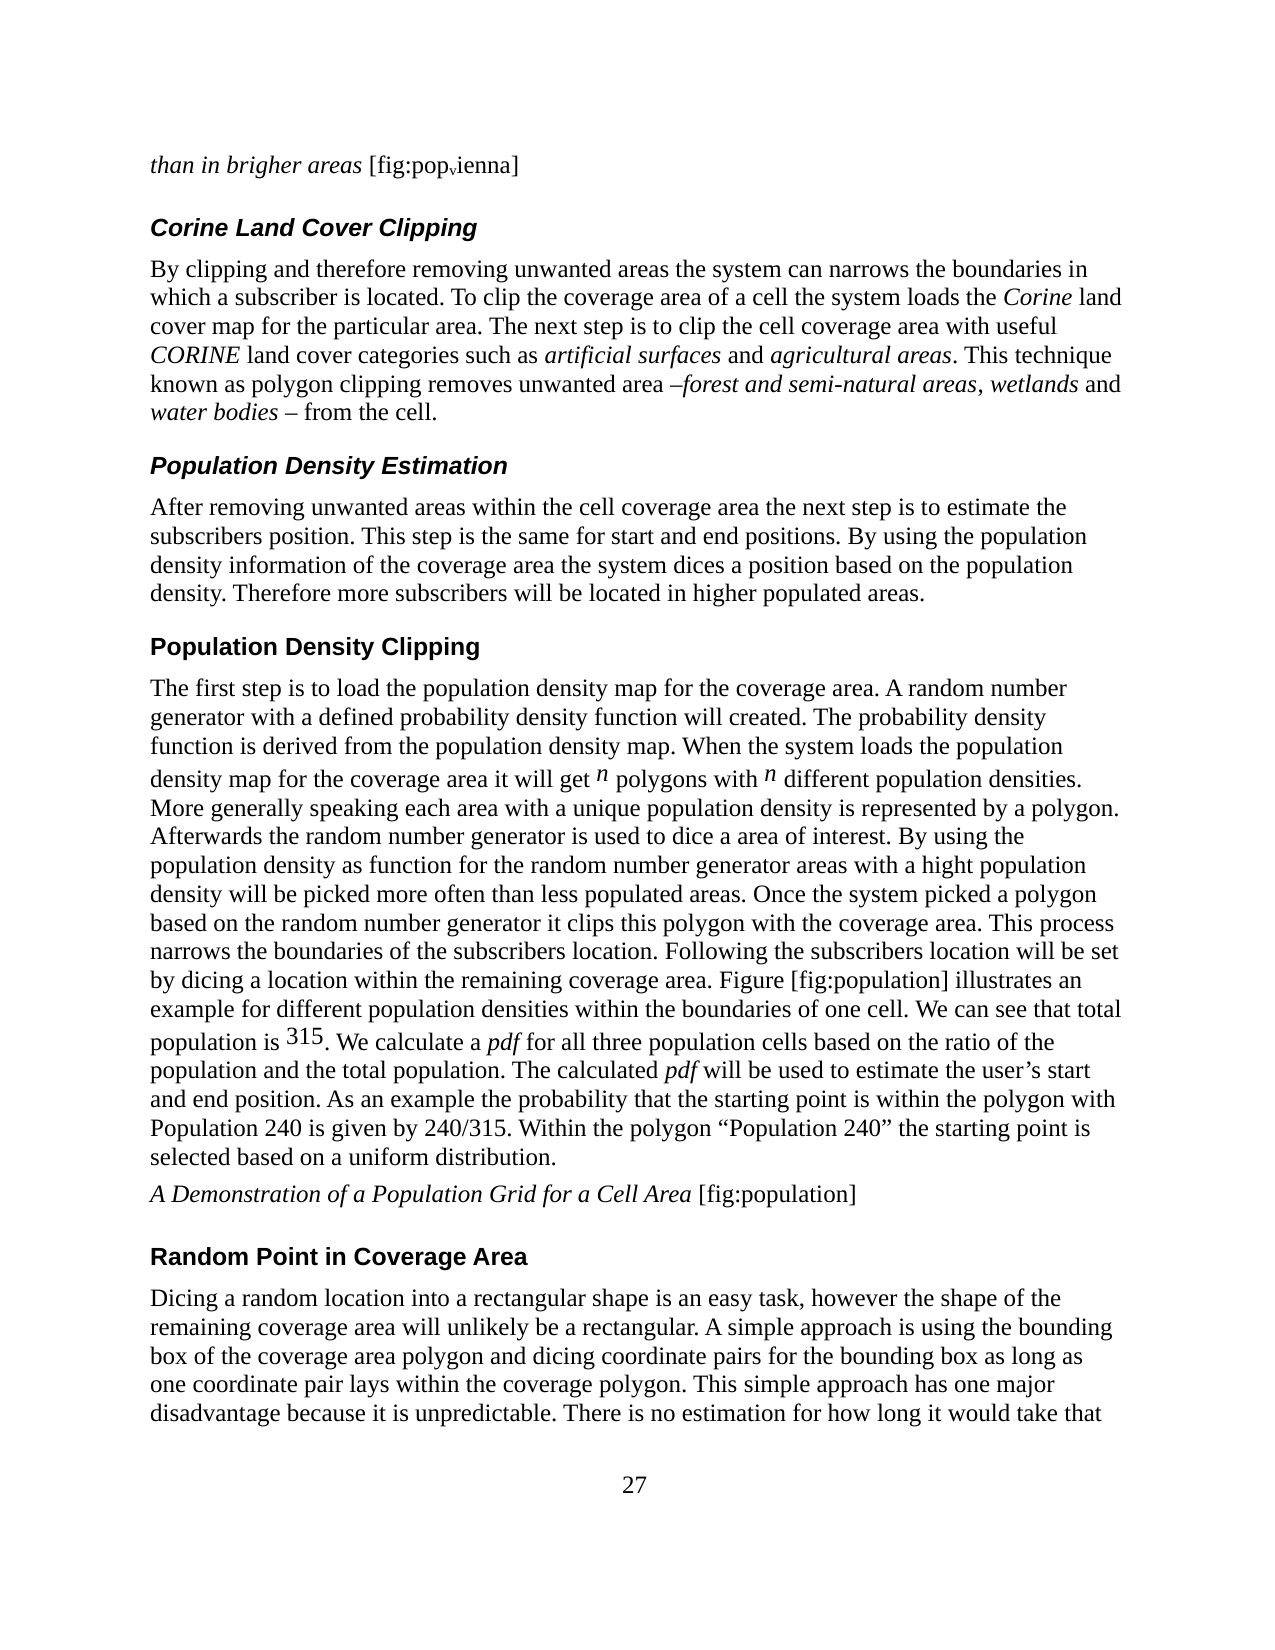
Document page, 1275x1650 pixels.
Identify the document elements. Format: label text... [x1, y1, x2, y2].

text Dicing a random location into a rectangular shape is an easy task, however the shape of the remaining coverage area will unlikely be a rectangular. A simple approach is using the bounding box of the coverage area polygon and dicing coordinate pairs for the bounding box as long as one coordinate pair lays within the coverage polygon. This simple approach has one major disadvantage because it is unpredictable. There is no estimation for how long it would take that [150, 1283, 1125, 1427]
text After removing unwanted areas within the cell coverage area the next step is to estimate the subscribers position. This step is the same for start and end positions. By using the population density information of the coverage area the system dices a position based on the population density. Therefore more subscribers will be located in higher populated areas. [150, 492, 1125, 607]
text By clipping and therefore removing unwanted areas the system can narrows the boundaries in which a subscriber is located. To clip the coverage area of a cell the system loads the Corine land cover map for the particular area. The next step is to clip the cell coverage area with useful CORINE land cover categories such as artificial surfaces and agricultural areas. This technique known as polygon clipping removes unwanted area –forest and semi-natural areas, wetlands and water bodies – from the cell. [150, 254, 1125, 426]
text The first step is to load the population density map for the coverage area. A random number generator with a defined probability density function will created. The probability density function is derived from the population density map. When the system loads the population density map for the coverage area it will get polygons with different population densities. More generally speaking each area with a unique population density is represented by a polygon. Afterwards the random number generator is used to dice a area of interest. By using the population density as function for the random number generator areas with a hight population density will be picked more often than less populated areas. Once the system picked a polygon based on the random number generator it clips this polygon with the coverage area. This process narrows the boundaries of the subscribers location. Following the subscribers location will be set by dicing a location within the remaining coverage area. Figure [fig:population] illustrates an example for different population densities within the boundaries of one cell. We can see that total population is . We calculate a pdf for all three population cells based on the ratio of the population and the total population. The calculated pdf will be used to estimate the user’s start and end position. As an example the probability that the starting point is within the polygon with Population 240 is given by 240/315. Within the polygon “Population 240” the starting point is selected based on a uniform distribution. [150, 673, 1125, 1171]
subtitle Population Density Clipping [150, 632, 1125, 661]
subtitle Corine Land Cover Clipping [150, 213, 1125, 241]
subtitle Random Point in Coverage Area [150, 1242, 1125, 1271]
text than in brigher areas [fig:popvienna] [150, 150, 1125, 179]
subtitle Population Density Estimation [150, 451, 1125, 480]
text A Demonstration of a Population Grid for a Cell Area [fig:population] [150, 1179, 1125, 1208]
